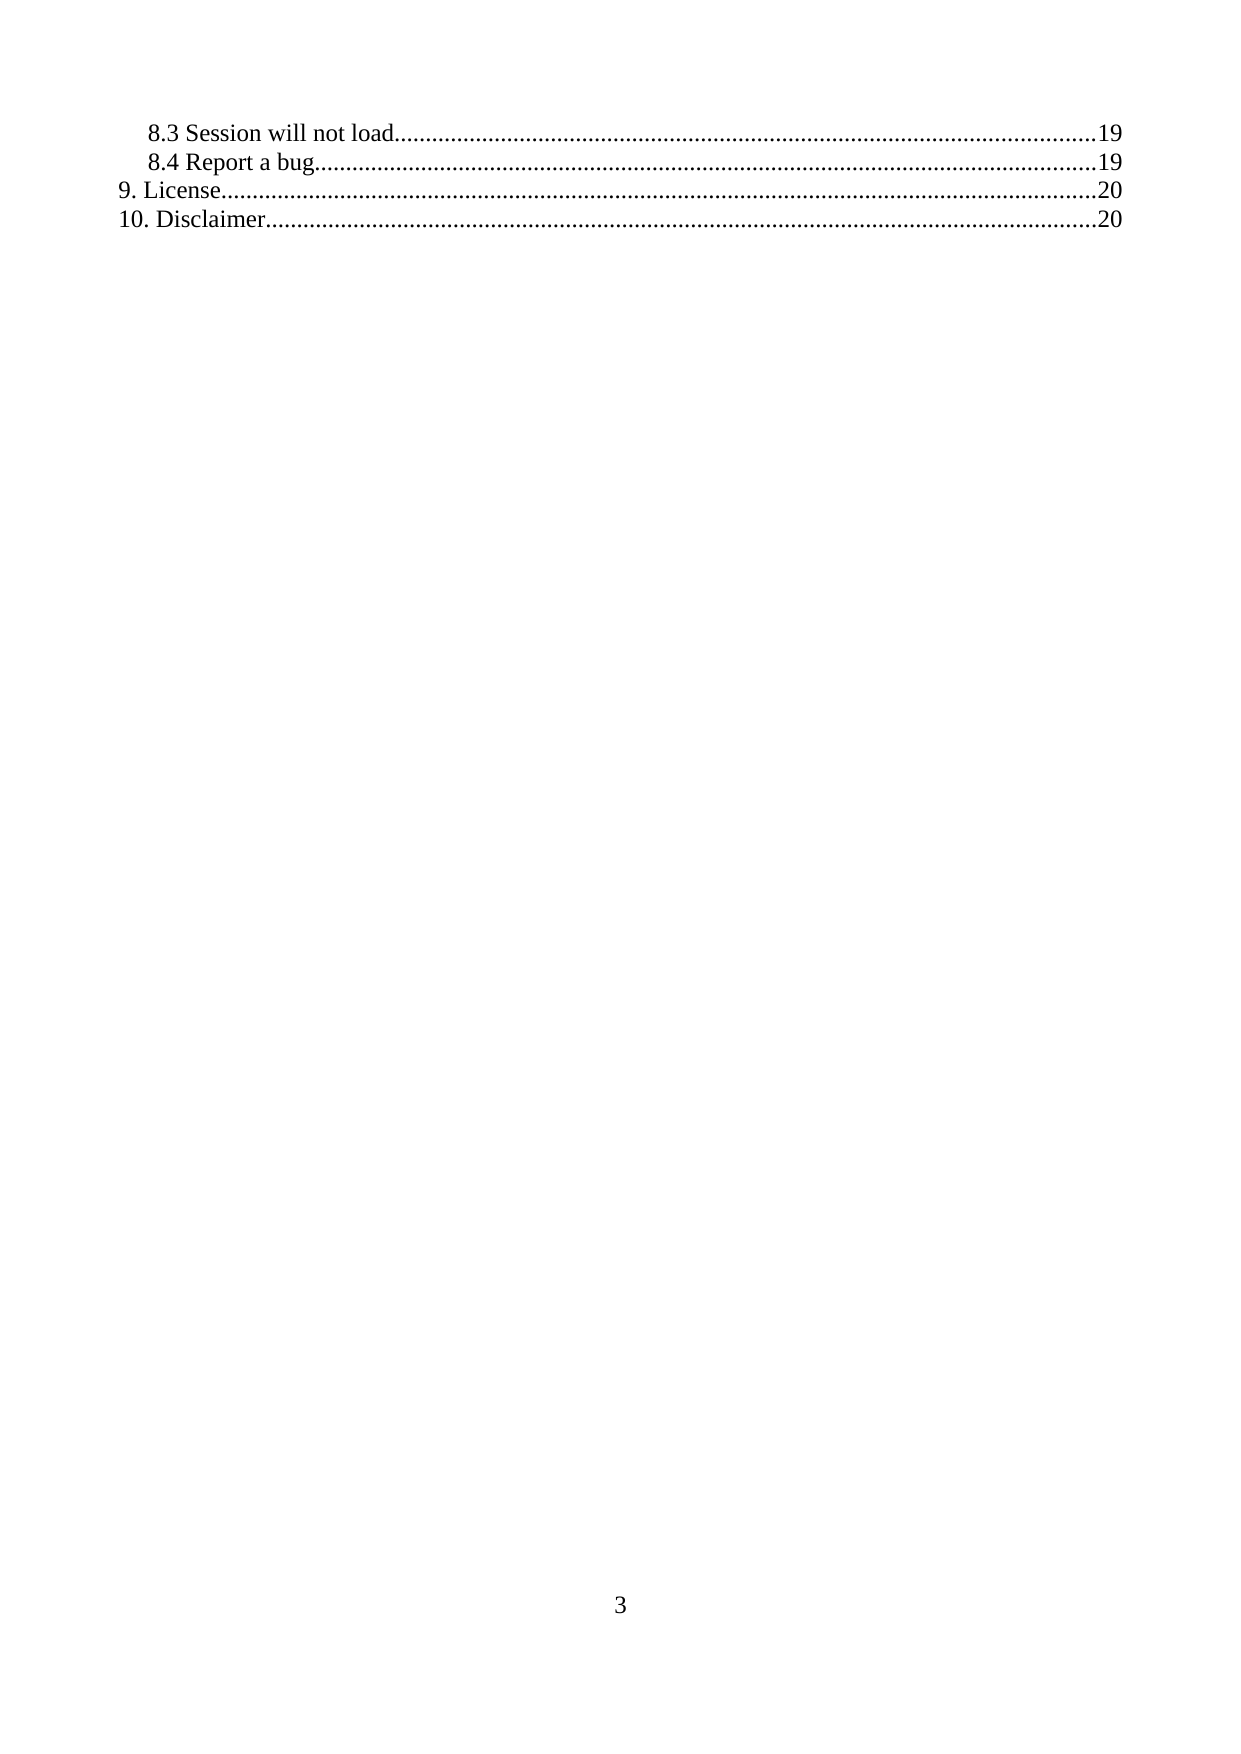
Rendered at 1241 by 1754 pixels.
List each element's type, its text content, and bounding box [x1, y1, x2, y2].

text 8.3 Session will not load 19 [148, 118, 1122, 147]
text 8.4 Report a bug 19 [148, 147, 1122, 176]
text 10. Disclaimer 20 [118, 204, 1122, 233]
text 9. License 20 [118, 176, 1122, 204]
